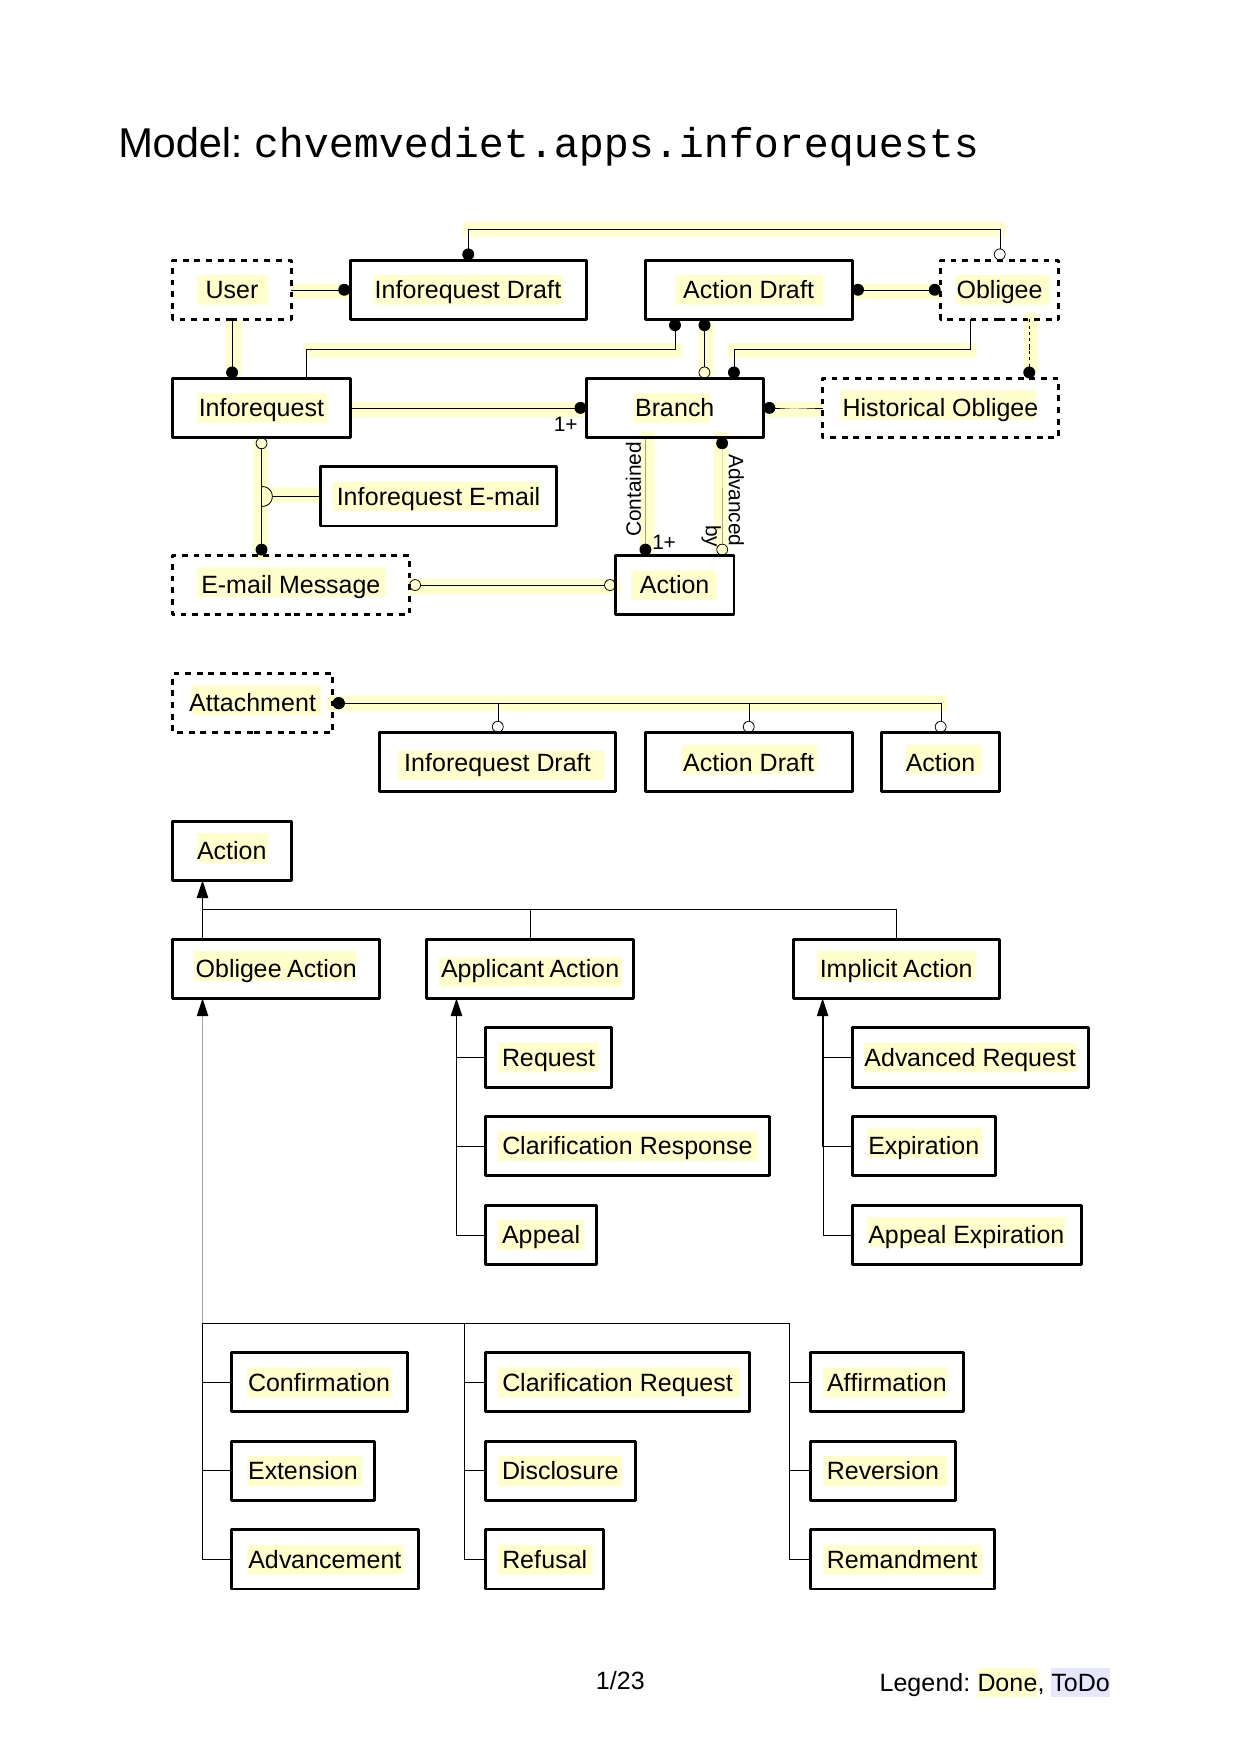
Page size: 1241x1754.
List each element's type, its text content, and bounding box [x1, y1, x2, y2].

text Legend: Done, ToDo [879, 1668, 977, 1697]
text Legend: Done, ToDo [1037, 1668, 1051, 1697]
subtitle Model: chvemvediet.apps.inforequests [118, 118, 1122, 169]
